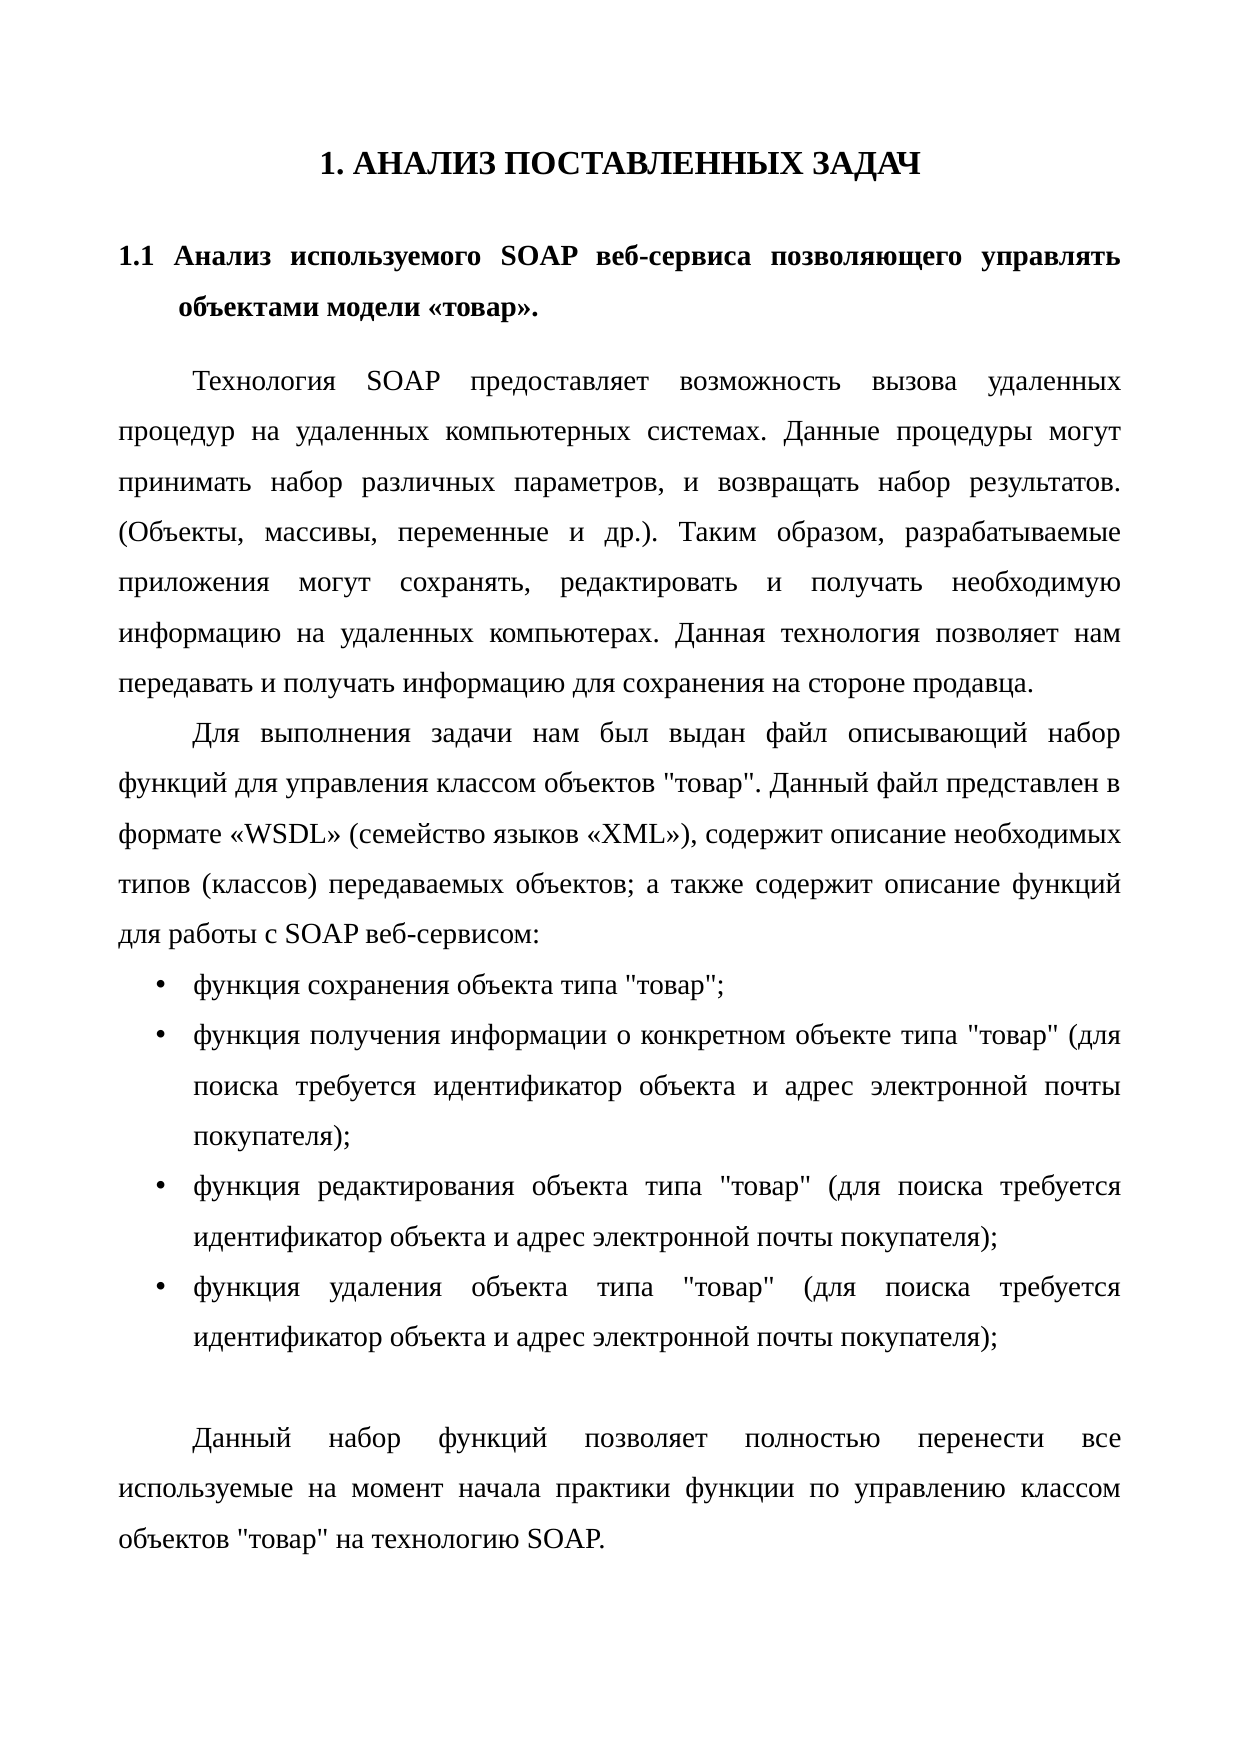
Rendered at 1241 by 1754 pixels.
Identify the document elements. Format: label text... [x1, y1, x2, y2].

subtitle 1. АНАЛИЗ ПОСТАВЛЕННЫХ ЗАДАЧ [118, 143, 1122, 182]
text Данный набор функций позволяет полностью перенести все используемые на момент начала практики функции по управлению классом объектов "товар" на технологию SOAP. [118, 1420, 1122, 1554]
list функция сохранения объекта типа "товар"; [156, 967, 1122, 1001]
subtitle 1.1 Анализ используемого SOAP веб-сервиса позволяющего управлять объектами модели «товар». [118, 238, 1122, 322]
list функция удаления объекта типа "товар" (для поиска требуется идентификатор объекта и адрес электронной почты покупателя); [156, 1269, 1122, 1353]
list функция получения информации о конкретном объекте типа "товар" (для поиска требуется идентификатор объекта и адрес электронной почты покупателя); [156, 1017, 1122, 1152]
text Для выполнения задачи нам был выдан файл описывающий набор функций для управления классом объектов "товар". Данный файл представлен в формате «WSDL» (семейство языков «XML»), содержит описание необходимых типов (классов) передаваемых объектов; а также содержит описание функций для работы с SOAP веб-сервисом: [118, 715, 1122, 950]
text Технология SOAP предоставляет возможность вызова удаленных процедур на удаленных компьютерных системах. Данные процедуры могут принимать набор различных параметров, и возвращать набор результатов. (Объекты, массивы, переменные и др.). Таким образом, разрабатываемые приложения могут сохранять, редактировать и получать необходимую информацию на удаленных компьютерах. Данная технология позволяет нам передавать и получать информацию для сохранения на стороне продавца. [118, 363, 1122, 698]
list функция редактирования объекта типа "товар" (для поиска требуется идентификатор объекта и адрес электронной почты покупателя); [156, 1168, 1122, 1252]
